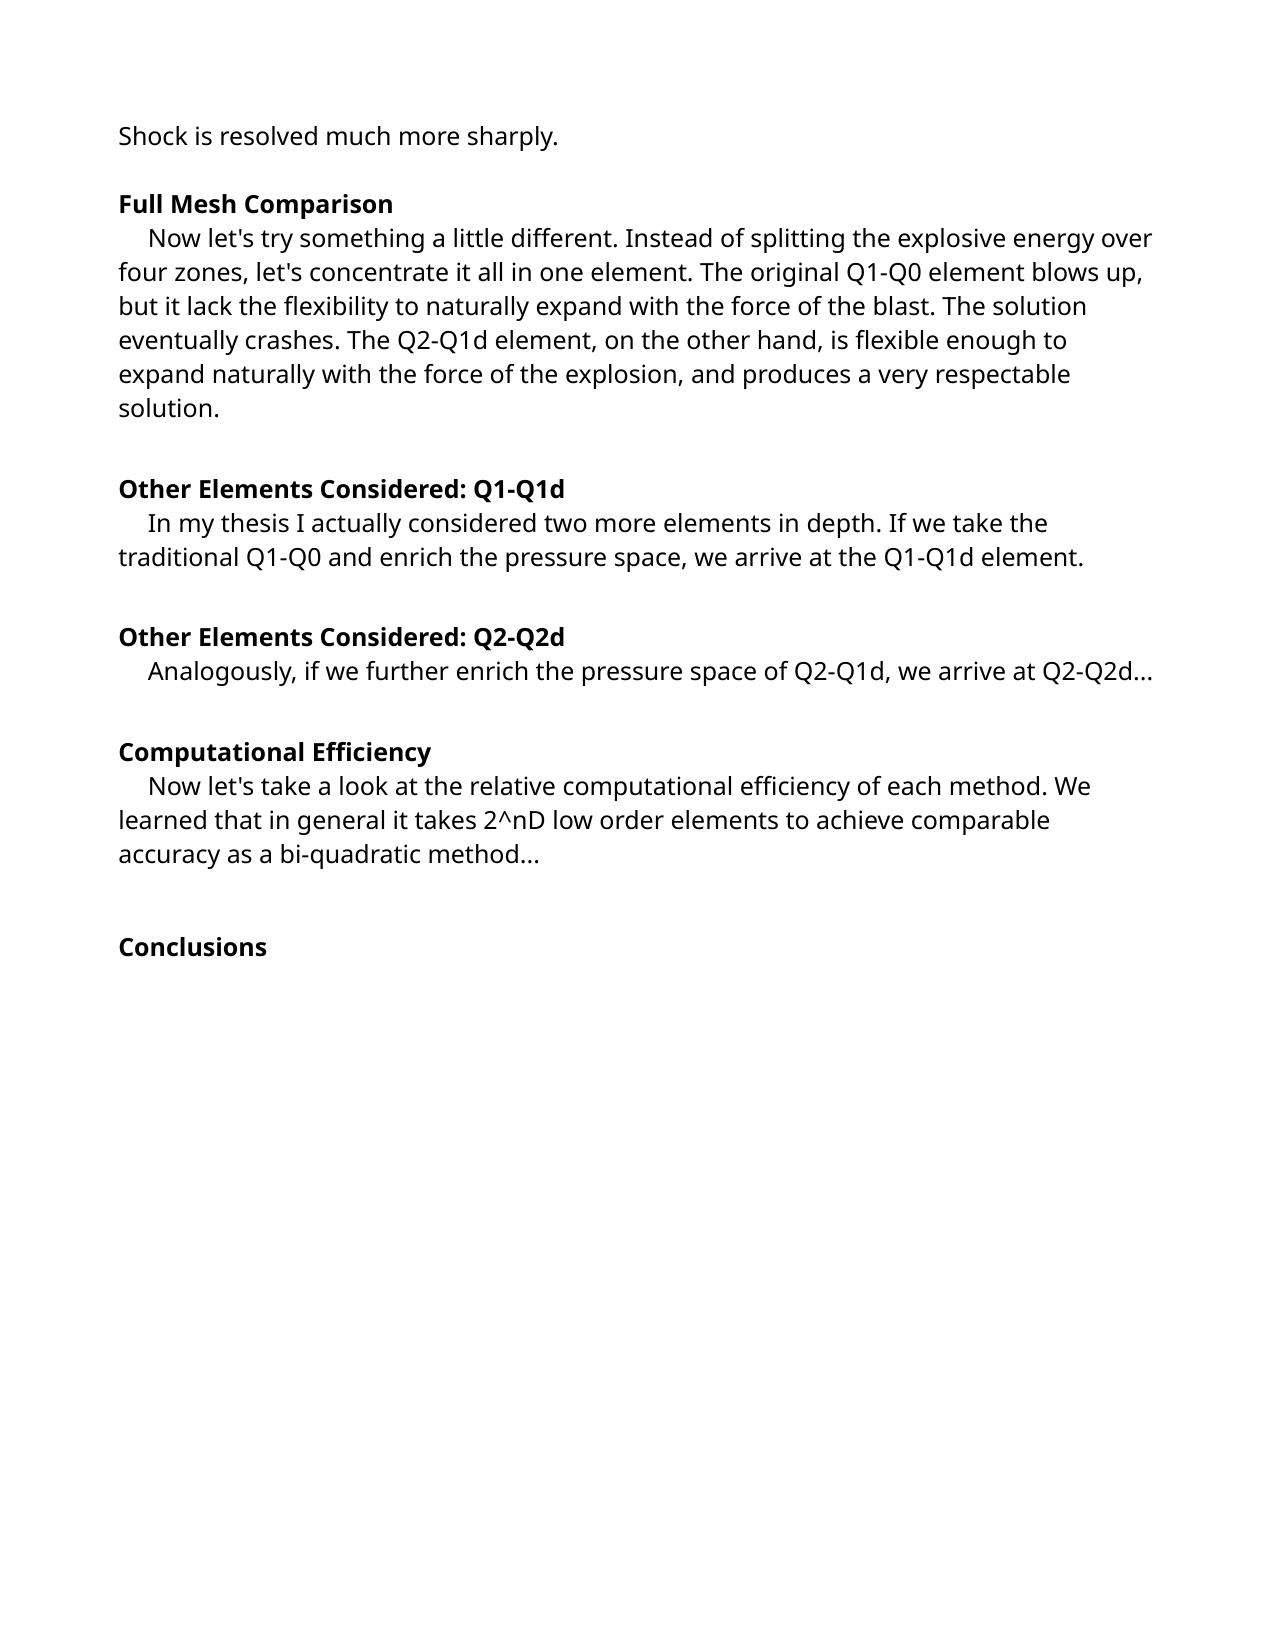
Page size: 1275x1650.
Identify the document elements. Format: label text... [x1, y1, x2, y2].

text Other Elements Considered: Q1-Q1d [118, 471, 1157, 505]
text Shock is resolved much more sharply. [118, 118, 1157, 152]
text Full Mesh Comparison [118, 186, 1157, 220]
text In my thesis I actually considered two more elements in depth. If we take the traditional Q1-Q0 and enrich the pressure space, we arrive at the Q1-Q1d element. [118, 505, 1157, 573]
text Analogously, if we further enrich the pressure space of Q2-Q1d, we arrive at Q2-Q2d... [118, 654, 1157, 688]
text Now let's take a look at the relative computational efficiency of each method. We learned that in general it takes 2^nD low order elements to achieve comparable accuracy as a bi-quadratic method... [118, 769, 1157, 871]
text Conclusions [118, 930, 1157, 964]
text Computational Efficiency [118, 735, 1157, 769]
text Now let's try something a little different. Instead of splitting the explosive energy over four zones, let's concentrate it all in one element. The original Q1-Q0 element blows up, but it lack the flexibility to naturally expand with the force of the blast. The solution eventually crashes. The Q2-Q1d element, on the other hand, is flexible enough to expand naturally with the force of the explosion, and produces a very respectable solution. [118, 220, 1157, 425]
text Other Elements Considered: Q2-Q2d [118, 620, 1157, 654]
